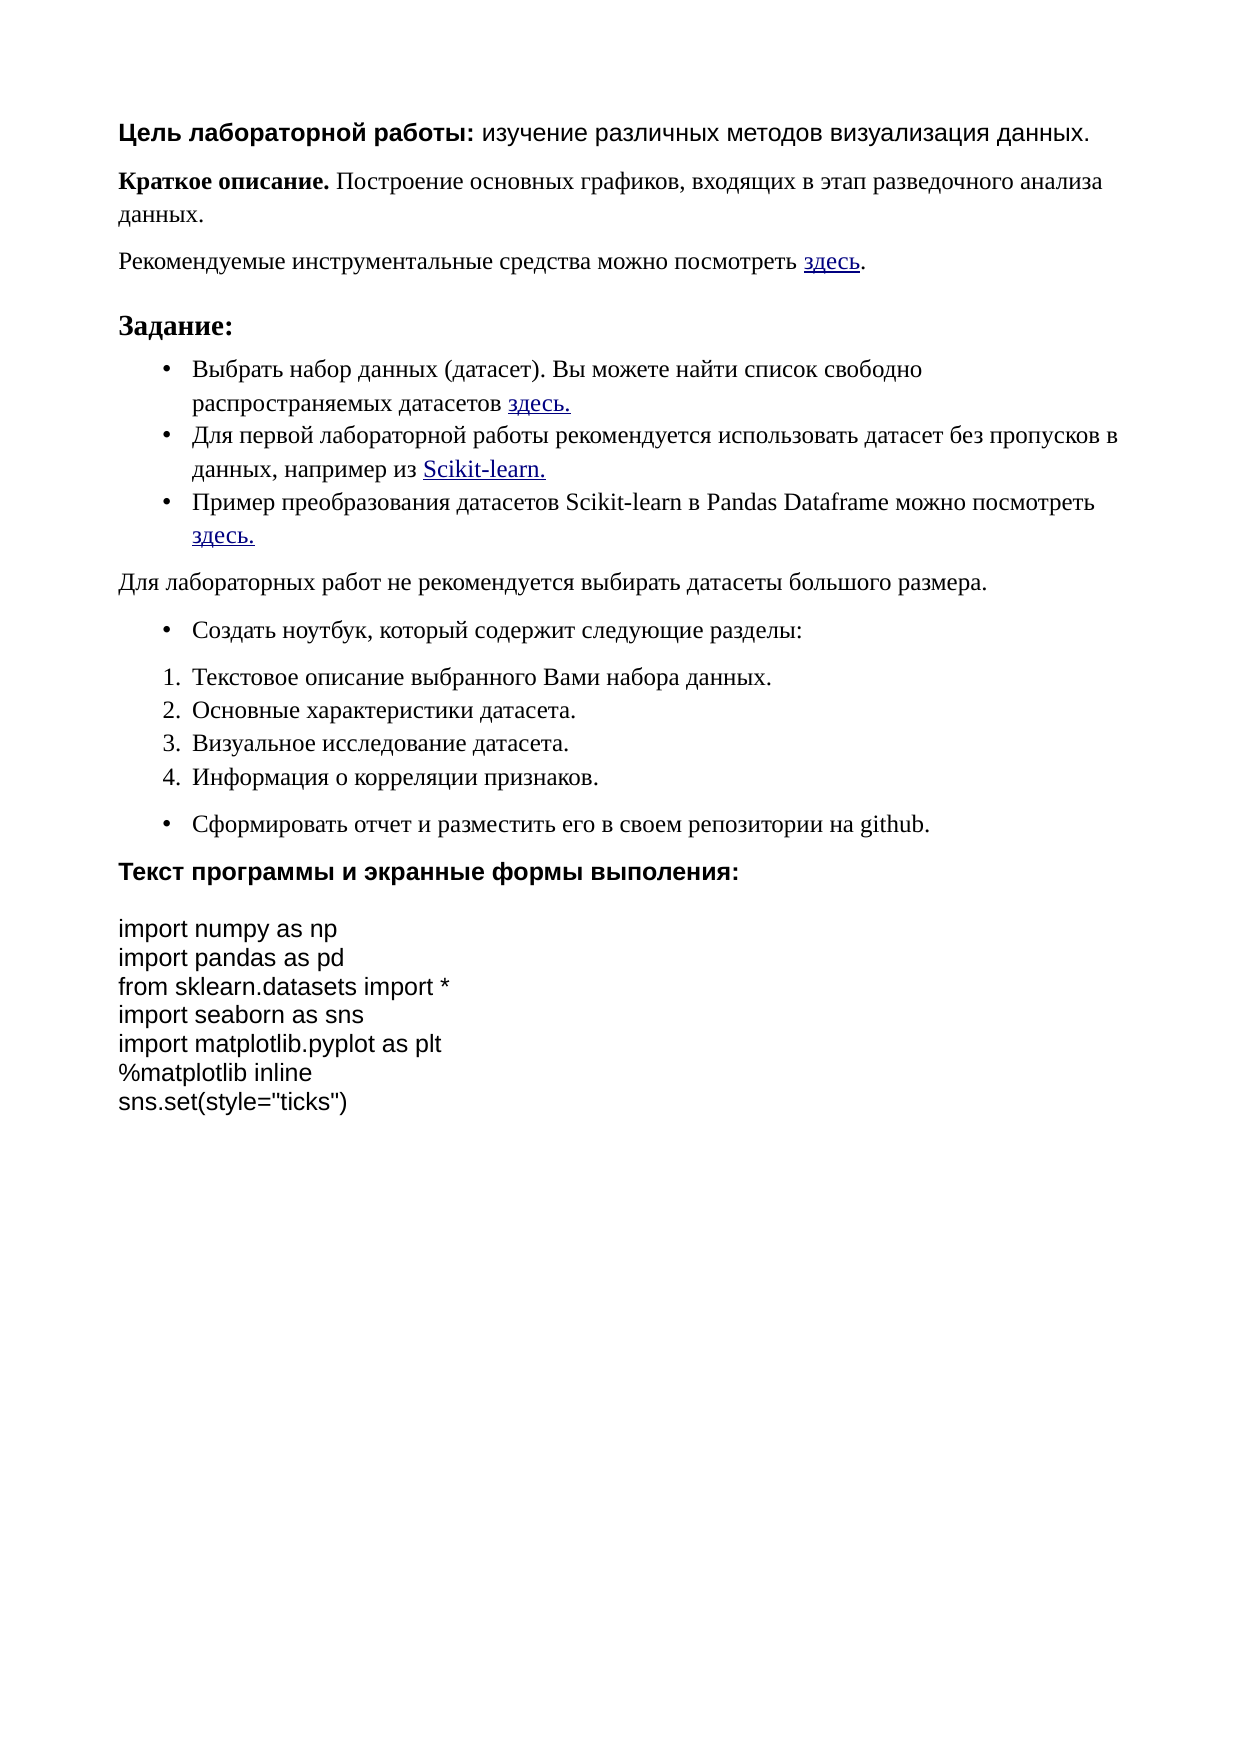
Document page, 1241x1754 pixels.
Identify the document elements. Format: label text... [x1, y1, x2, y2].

list Для первой лабораторной работы рекомендуется использовать датасет без пропусков в данных, например из Scikit-learn. [162, 421, 1122, 482]
list Текстовое описание выбранного Вами набора данных. [162, 662, 1122, 691]
list Пример преобразования датасетов Scikit-learn в Pandas Dataframe можно посмотреть здесь. [162, 487, 1122, 548]
text %matplotlib inline [118, 1058, 1122, 1087]
text Краткое описание. Построение основных графиков, входящих в этап разведочного анализа данных. [118, 166, 1122, 227]
text Рекомендуемые инструментальные средства можно посмотреть здесь. [118, 246, 1122, 275]
subtitle Задание: [118, 308, 1122, 342]
list Сформировать отчет и разместить его в своем репозитории на github. [162, 809, 1122, 838]
text Цель лабораторной работы: изучение различных методов визуализация данных. [118, 118, 1122, 147]
list Выбрать набор данных (датасет). Вы можете найти список свободно распространяемых датасетов здесь. [162, 354, 1122, 416]
list Информация о корреляции признаков. [162, 762, 1122, 790]
text Текст программы и экранные формы выполения: [118, 857, 1122, 886]
text from sklearn.datasets import * [118, 972, 1122, 1001]
text Для лабораторных работ не рекомендуется выбирать датасеты большого размера. [118, 567, 1122, 596]
text import numpy as np [118, 914, 1122, 943]
text sns.set(style="ticks") [118, 1087, 1122, 1116]
text import pandas as pd [118, 943, 1122, 972]
text import matplotlib.pyplot as plt [118, 1029, 1122, 1058]
text import seaborn as sns [118, 1001, 1122, 1029]
list Визуальное исследование датасета. [162, 728, 1122, 757]
list Основные характеристики датасета. [162, 696, 1122, 724]
list Создать ноутбук, который содержит следующие разделы: [162, 615, 1122, 644]
